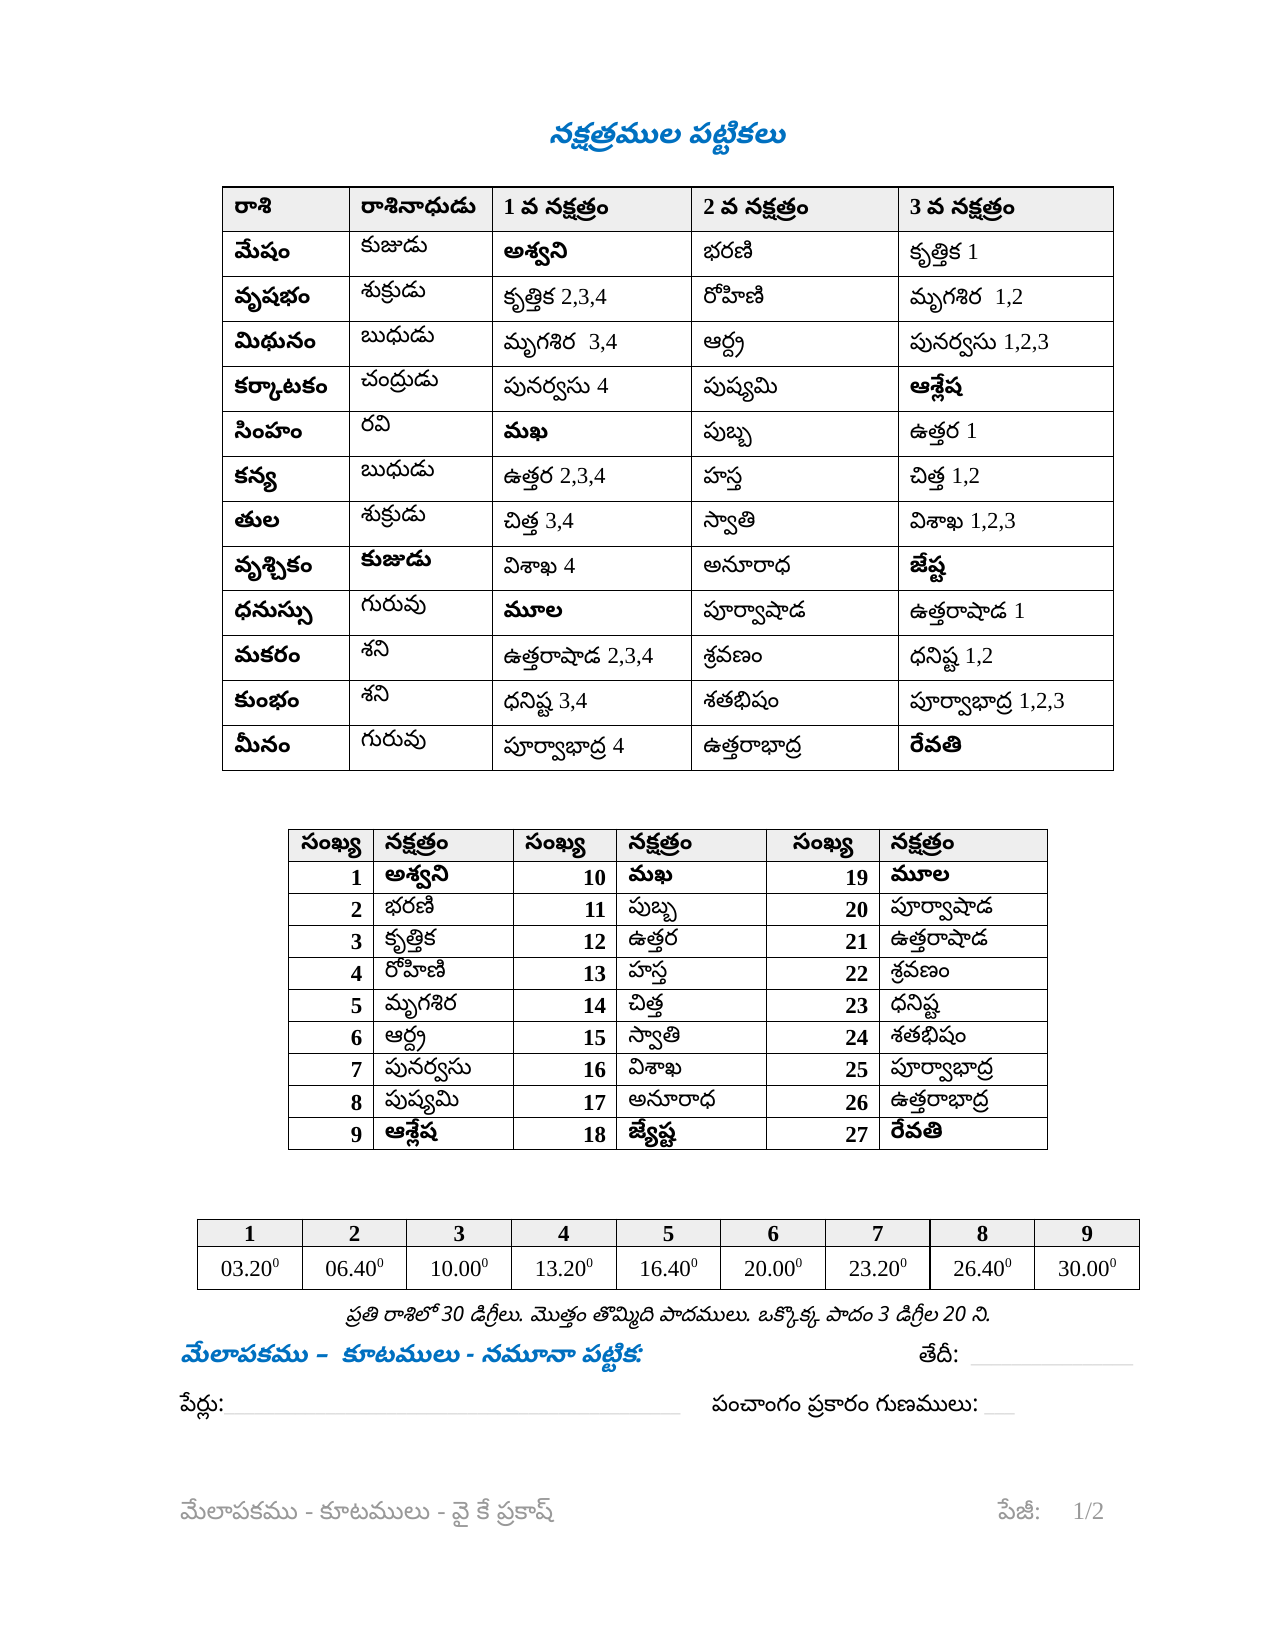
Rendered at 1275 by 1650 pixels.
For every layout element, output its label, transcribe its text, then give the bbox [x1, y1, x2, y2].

table_cell 6 [289, 1022, 373, 1053]
table_cell పునర్వసు 4 [493, 367, 691, 411]
table_cell గురువు [350, 726, 492, 770]
table_cell 27 [767, 1118, 879, 1149]
table_cell పుష్యమి [692, 367, 898, 411]
table_cell రోహిణి [692, 277, 898, 321]
table_cell 9 [289, 1118, 373, 1149]
table_cell 5 [289, 990, 373, 1021]
table_cell తుల [223, 502, 349, 546]
table_cell భరణి [374, 894, 513, 925]
table_cell మిథునం [223, 322, 349, 366]
table_cell శతభిషం [692, 681, 898, 725]
table_cell శని [350, 636, 492, 680]
table_cell పునర్వసు [374, 1054, 513, 1085]
table_header నక్షత్రం [617, 830, 766, 861]
table_cell వృషభం [223, 277, 349, 321]
table_cell ఉత్తరాభాద్ర [880, 1086, 1047, 1117]
table_cell పూర్వాషాడ [692, 591, 898, 635]
table_cell కృత్తిక 1 [899, 232, 1113, 276]
table_cell కృత్తిక [374, 926, 513, 957]
table_cell 26.400 [931, 1247, 1034, 1289]
table_cell వృశ్చికం [223, 547, 349, 590]
table_cell పూర్వాభాద్ర 1,2,3 [899, 681, 1113, 725]
table_header నక్షత్రం [880, 830, 1047, 861]
text ప్రతి రాశిలో 30 డిగ్రీలు. మొత్తం తొమ్మిది పాదములు. ఒక్కొక్క పాదం 3 డిగ్రీల 20 ని. [180, 1290, 1157, 1332]
table_cell 2 [289, 894, 373, 925]
table_cell మీనం [223, 726, 349, 770]
table_header సంఖ్య [289, 830, 373, 861]
table_cell ఉత్తర 2,3,4 [493, 457, 691, 501]
table_cell బుధుడు [350, 322, 492, 366]
table_cell రవి [350, 412, 492, 456]
table_cell 15 [514, 1022, 616, 1053]
table_cell సింహం [223, 412, 349, 456]
table_header 1 వ నక్షత్రం [493, 188, 691, 231]
table_cell 06.400 [303, 1247, 406, 1289]
table_cell 11 [514, 894, 616, 925]
table_header సంఖ్య [767, 830, 879, 861]
table_cell చిత్త 3,4 [493, 502, 691, 546]
table_cell 12 [514, 926, 616, 957]
table_cell 7 [289, 1054, 373, 1085]
table_cell కన్య [223, 457, 349, 501]
table_cell 23.200 [826, 1247, 929, 1289]
table_header 2 [303, 1220, 406, 1246]
table_cell మకరం [223, 636, 349, 680]
table_cell హస్త [692, 457, 898, 501]
table_cell అనూరాధ [692, 547, 898, 590]
table_header 7 [826, 1220, 929, 1246]
table_cell 13.200 [512, 1247, 616, 1289]
table_cell ఆశ్లేష [374, 1118, 513, 1149]
table_cell 24 [767, 1022, 879, 1053]
table_cell 19 [767, 862, 879, 893]
table_cell కర్కాటకం [223, 367, 349, 411]
table_header 3 [407, 1220, 511, 1246]
table_cell బుధుడు [350, 457, 492, 501]
table_cell మూల [880, 862, 1047, 893]
table_cell శ్రవణం [692, 636, 898, 680]
table_cell ధనుస్సు [223, 591, 349, 635]
table_header 8 [931, 1220, 1034, 1246]
table_cell విశాఖ 4 [493, 547, 691, 590]
table_cell మఖ [617, 862, 766, 893]
table_cell అనూరాధ [617, 1086, 766, 1117]
table_cell పుష్యమి [374, 1086, 513, 1117]
table_cell శ్రవణం [880, 958, 1047, 989]
table_cell ఆశ్లేష [899, 367, 1113, 411]
table_cell మూల [493, 591, 691, 635]
table_cell 18 [514, 1118, 616, 1149]
table_cell పూర్వాభాద్ర 4 [493, 726, 691, 770]
table_cell మేషం [223, 232, 349, 276]
table_cell ధనిష్ట [880, 990, 1047, 1021]
table_cell రేవతి [899, 726, 1113, 770]
table_cell కృత్తిక 2,3,4 [493, 277, 691, 321]
table_cell పుబ్బ [617, 894, 766, 925]
table_cell ఉత్తరాభాద్ర [692, 726, 898, 770]
table_cell కుంభం [223, 681, 349, 725]
table_header 4 [512, 1220, 616, 1246]
text పేర్లు:_____________________________________________ పంచాంగం ప్రకారం గుణములు: ___ [180, 1387, 1157, 1423]
table_cell గురువు [350, 591, 492, 635]
table_cell మఖ [493, 412, 691, 456]
table_cell రేవతి [880, 1118, 1047, 1149]
text మేలాపకము – కూటములు - నమూనా పట్టిక: తేదీ: ________________ [180, 1332, 1157, 1375]
table_cell పునర్వసు 1,2,3 [899, 322, 1113, 366]
table_cell 14 [514, 990, 616, 1021]
table_cell అశ్వని [374, 862, 513, 893]
table_cell కుజుడు [350, 547, 492, 590]
table_cell హస్త [617, 958, 766, 989]
table_cell ధనిష్ట 1,2 [899, 636, 1113, 680]
table_header నక్షత్రం [374, 830, 513, 861]
table_cell ఆర్ద్ర [374, 1022, 513, 1053]
table_cell చంద్రుడు [350, 367, 492, 411]
table_cell 8 [289, 1086, 373, 1117]
table_header 6 [721, 1220, 825, 1246]
table_cell 16.400 [617, 1247, 720, 1289]
table_cell 10.000 [407, 1247, 511, 1289]
table_cell ఉత్తర [617, 926, 766, 957]
table_cell 21 [767, 926, 879, 957]
table_cell పూర్వాభాద్ర [880, 1054, 1047, 1085]
table_cell స్వాతి [617, 1022, 766, 1053]
table_cell 30.000 [1035, 1247, 1139, 1289]
table_cell 17 [514, 1086, 616, 1117]
table_cell అశ్వని [493, 232, 691, 276]
table_header 5 [617, 1220, 720, 1246]
table_cell శని [350, 681, 492, 725]
table_cell 10 [514, 862, 616, 893]
table_cell శతభిషం [880, 1022, 1047, 1053]
table_cell కుజుడు [350, 232, 492, 276]
table_cell 25 [767, 1054, 879, 1085]
table_cell చిత్త [617, 990, 766, 1021]
table_cell 20 [767, 894, 879, 925]
table_cell 26 [767, 1086, 879, 1117]
table_cell 1 [289, 862, 373, 893]
text నక్షత్రముల పట్టికలు [180, 118, 1157, 158]
table_cell విశాఖ [617, 1054, 766, 1085]
table_cell మృగశిర 3,4 [493, 322, 691, 366]
table_cell 13 [514, 958, 616, 989]
table_cell ఉత్తర 1 [899, 412, 1113, 456]
table_cell 4 [289, 958, 373, 989]
table_cell జేష్ట [899, 547, 1113, 590]
table_cell జ్యేష్ట [617, 1118, 766, 1149]
table_cell ఆర్ద్ర [692, 322, 898, 366]
table_header 2 వ నక్షత్రం [692, 188, 898, 231]
table_cell చిత్త 1,2 [899, 457, 1113, 501]
table_cell ఉత్తరాషాడ 2,3,4 [493, 636, 691, 680]
table_cell ఉత్తరాషాడ 1 [899, 591, 1113, 635]
table_cell 20.000 [721, 1247, 825, 1289]
table_cell ధనిష్ట 3,4 [493, 681, 691, 725]
table_header రాశినాధుడు [350, 188, 492, 231]
table_cell 03.200 [198, 1247, 302, 1289]
table_header రాశి [223, 188, 349, 231]
table_cell పూర్వాషాడ [880, 894, 1047, 925]
table_header 9 [1035, 1220, 1139, 1246]
table_header సంఖ్య [514, 830, 616, 861]
table_cell రోహిణి [374, 958, 513, 989]
table_cell భరణి [692, 232, 898, 276]
table_cell విశాఖ 1,2,3 [899, 502, 1113, 546]
table_cell 22 [767, 958, 879, 989]
table_cell మృగశిర 1,2 [899, 277, 1113, 321]
table_cell ఉత్తరాషాడ [880, 926, 1047, 957]
table_cell 23 [767, 990, 879, 1021]
table_cell శుక్రుడు [350, 277, 492, 321]
table_cell మృగశిర [374, 990, 513, 1021]
table_cell శుక్రుడు [350, 502, 492, 546]
table_cell 3 [289, 926, 373, 957]
table_cell స్వాతి [692, 502, 898, 546]
table_cell పుబ్బ [692, 412, 898, 456]
table_cell 16 [514, 1054, 616, 1085]
table_header 3 వ నక్షత్రం [899, 188, 1113, 231]
table_header 1 [198, 1220, 302, 1246]
